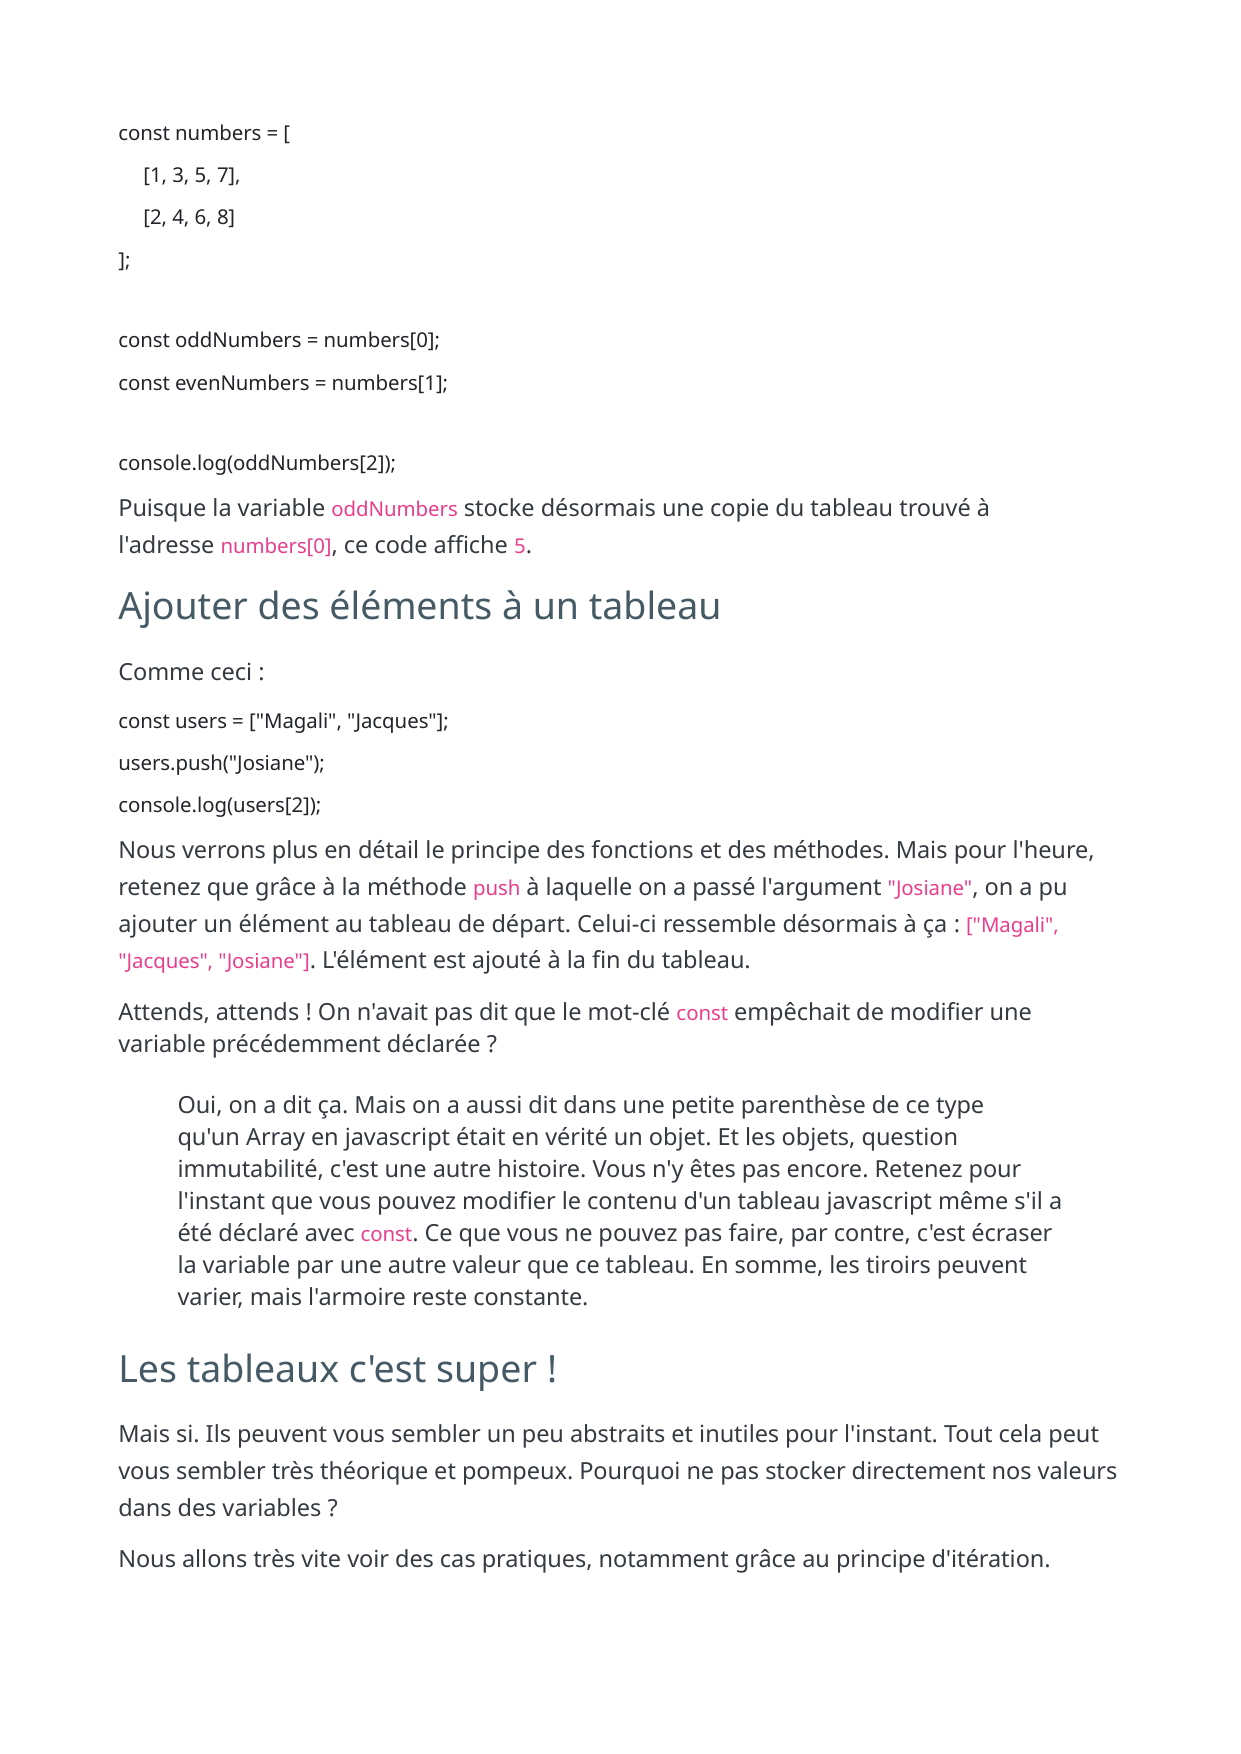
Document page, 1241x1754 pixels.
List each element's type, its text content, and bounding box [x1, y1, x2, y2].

text console.log(users[2]); [118, 791, 1122, 819]
text Attends, attends ! On n'avait pas dit que le mot-clé const empêchait de modifier une variable précédemment déclarée ? [118, 995, 1122, 1059]
text Puisque la variable oddNumbers stocke désormais une copie du tableau trouvé à l'adresse numbers[0], ce code affiche 5. [118, 491, 1122, 560]
text [2, 4, 6, 8] [118, 203, 1122, 231]
subtitle Les tableaux c'est super ! [118, 1342, 1122, 1393]
text Mais si. Ils peuvent vous sembler un peu abstraits et inutiles pour l'instant. Tout cela peut vous sembler très théorique et pompeux. Pourquoi ne pas stocker directement nos valeurs dans des variables ? [118, 1418, 1122, 1523]
text const evenNumbers = numbers[1]; [118, 368, 1122, 396]
text const users = ["Magali", "Jacques"]; [118, 707, 1122, 734]
text Nous allons très vite voir des cas pratiques, notamment grâce au principe d'itération. [118, 1543, 1122, 1574]
text Nous verrons plus en détail le principe des fonctions et des méthodes. Mais pour l'heure, retenez que grâce à la méthode push à laquelle on a passé l'argument "Josiane", on a pu ajouter un élément au tableau de départ. Celui-ci ressemble désormais à ça : ["Magali", "Jacques", "Josiane"]. L'élément est ajouté à la fin du tableau. [118, 833, 1122, 976]
text const oddNumbers = numbers[0]; [118, 326, 1122, 354]
text Oui, on a dit ça. Mais on a aussi dit dans une petite parenthèse de ce type qu'un Array en javascript était en vérité un objet. Et les objets, question immutabilité, c'est une autre histoire. Vous n'y êtes pas encore. Retenez pour l'instant que vous pouvez modifier le contenu d'un tableau javascript même s'il a été déclaré avec const. Ce que vous ne pouvez pas faire, par contre, c'est écraser la variable par une autre valeur que ce tableau. En somme, les tiroirs peuvent varier, mais l'armoire reste constante. [177, 1088, 1063, 1312]
text users.push("Josiane"); [118, 749, 1122, 777]
text [1, 3, 5, 7], [118, 160, 1122, 188]
text ]; [118, 246, 1122, 273]
text const numbers = [ [118, 118, 1122, 146]
text console.log(oddNumbers[2]); [118, 449, 1122, 477]
subtitle Ajouter des éléments à un tableau [118, 579, 1122, 630]
text Comme ceci : [118, 655, 1122, 687]
